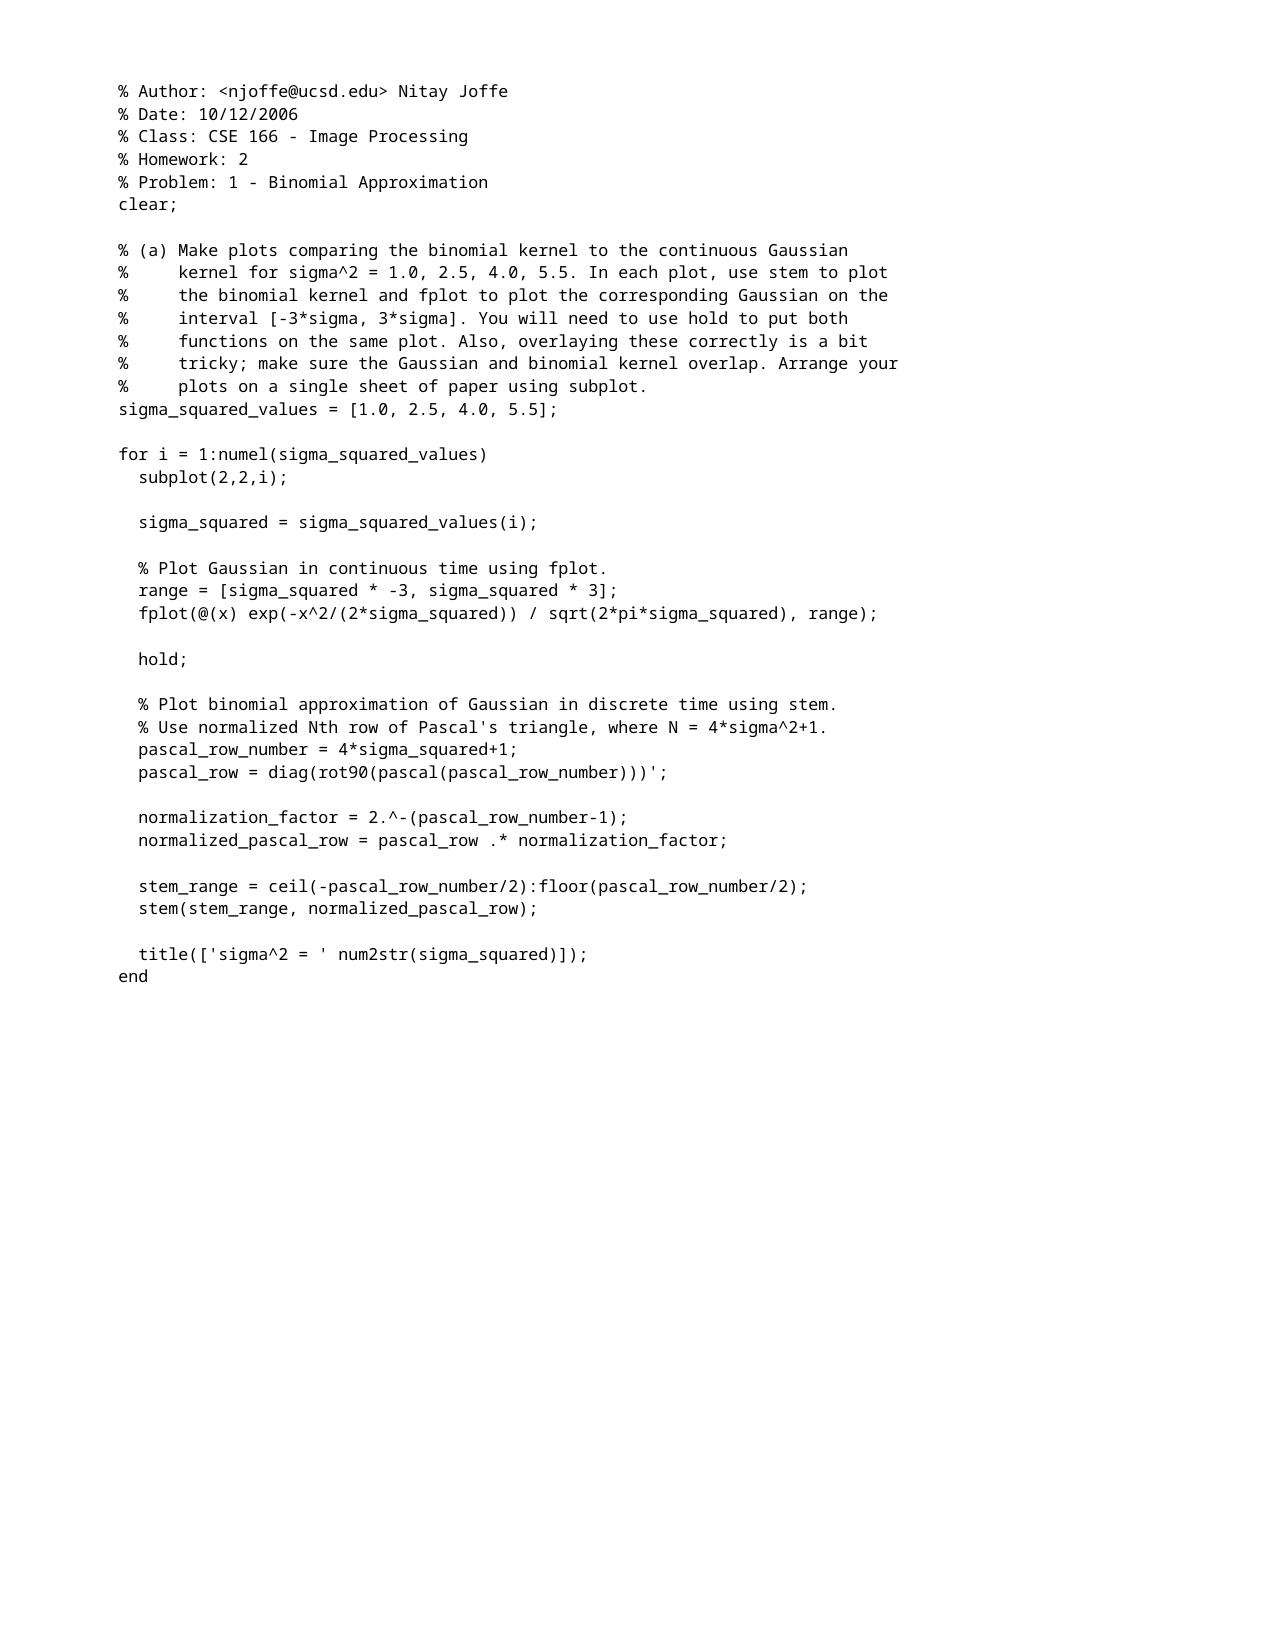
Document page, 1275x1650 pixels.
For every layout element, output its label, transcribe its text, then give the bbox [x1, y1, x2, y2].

text % the binomial kernel and fplot to plot the corresponding Gaussian on the [118, 284, 1157, 307]
text % kernel for sigma^2 = 1.0, 2.5, 4.0, 5.5. In each plot, use stem to plot [118, 261, 1157, 284]
text stem_range = ceil(-pascal_row_number/2):floor(pascal_row_number/2); [118, 874, 1157, 897]
text % Problem: 1 - Binomial Approximation [118, 170, 1157, 193]
text % Homework: 2 [118, 148, 1157, 170]
text % functions on the same plot. Also, overlaying these correctly is a bit [118, 329, 1157, 352]
text end [118, 965, 1157, 988]
text normalization_factor = 2.^-(pascal_row_number-1); [118, 806, 1157, 829]
text normalized_pascal_row = pascal_row .* normalization_factor; [118, 829, 1157, 852]
text % interval [-3*sigma, 3*sigma]. You will need to use hold to put both [118, 307, 1157, 329]
text % Author: <njoffe@ucsd.edu> Nitay Joffe [118, 79, 1157, 102]
text % Plot binomial approximation of Gaussian in discrete time using stem. [118, 693, 1157, 715]
text for i = 1:numel(sigma_squared_values) [118, 443, 1157, 466]
text pascal_row_number = 4*sigma_squared+1; [118, 738, 1157, 761]
text % Class: CSE 166 - Image Processing [118, 125, 1157, 148]
text title(['sigma^2 = ' num2str(sigma_squared)]); [118, 942, 1157, 965]
text % (a) Make plots comparing the binomial kernel to the continuous Gaussian [118, 238, 1157, 261]
text pascal_row = diag(rot90(pascal(pascal_row_number)))'; [118, 761, 1157, 783]
text clear; [118, 193, 1157, 216]
text % Plot Gaussian in continuous time using fplot. [118, 556, 1157, 579]
text % Use normalized Nth row of Pascal's triangle, where N = 4*sigma^2+1. [118, 715, 1157, 738]
text subplot(2,2,i); [118, 466, 1157, 488]
text % tricky; make sure the Gaussian and binomial kernel overlap. Arrange your [118, 352, 1157, 375]
text % plots on a single sheet of paper using subplot. [118, 375, 1157, 397]
text % Date: 10/12/2006 [118, 102, 1157, 125]
text sigma_squared = sigma_squared_values(i); [118, 511, 1157, 534]
text sigma_squared_values = [1.0, 2.5, 4.0, 5.5]; [118, 397, 1157, 420]
text stem(stem_range, normalized_pascal_row); [118, 897, 1157, 920]
text range = [sigma_squared * -3, sigma_squared * 3]; [118, 579, 1157, 602]
text fplot(@(x) exp(-x^2/(2*sigma_squared)) / sqrt(2*pi*sigma_squared), range); [118, 602, 1157, 624]
text hold; [118, 647, 1157, 670]
